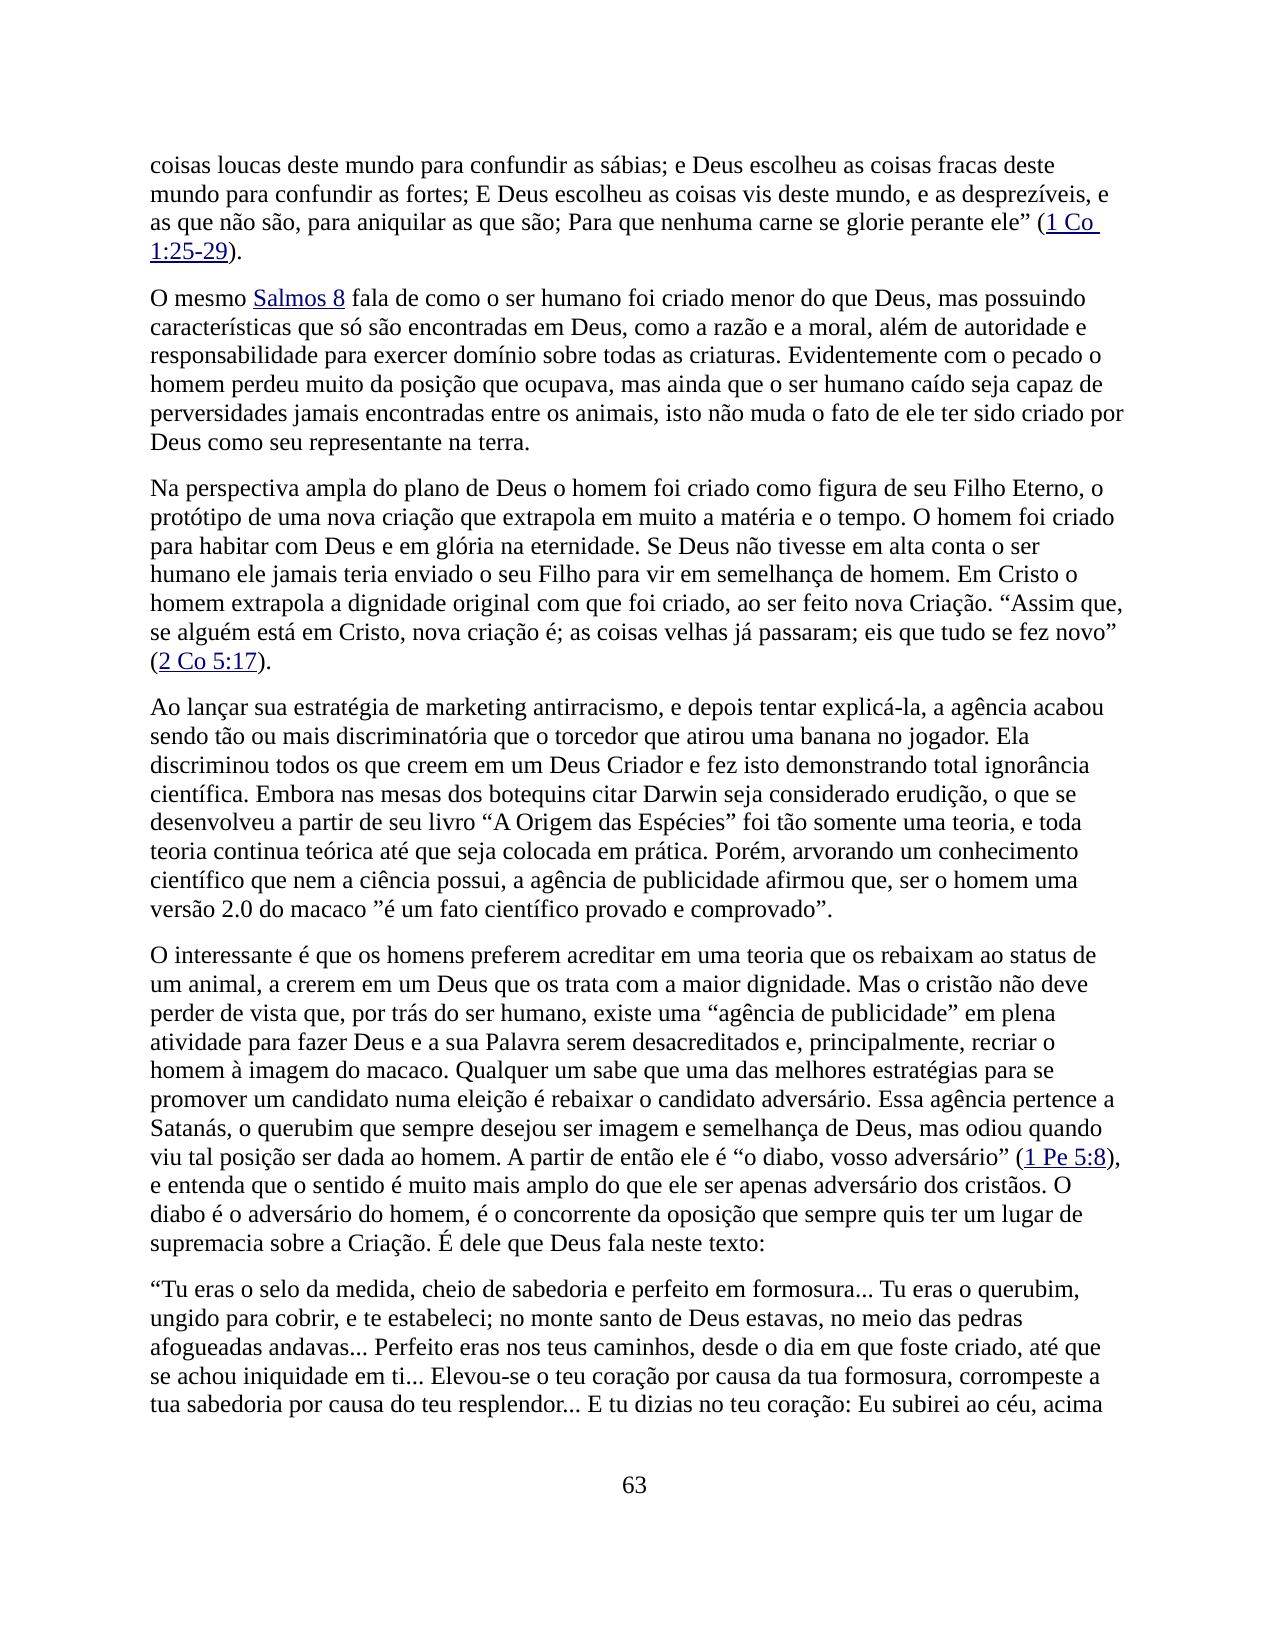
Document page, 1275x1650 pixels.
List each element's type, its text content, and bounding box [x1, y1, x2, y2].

text Ao lançar sua estratégia de marketing antirracismo, e depois tentar explicá-la, a agência acabou sendo tão ou mais discriminatória que o torcedor que atirou uma banana no jogador. Ela discriminou todos os que creem em um Deus Criador e fez isto demonstrando total ignorância científica. Embora nas mesas dos botequins citar Darwin seja considerado erudição, o que se desenvolveu a partir de seu livro “A Origem das Espécies” foi tão somente uma teoria, e toda teoria continua teórica até que seja colocada em prática. Porém, arvorando um conhecimento científico que nem a ciência possui, a agência de publicidade afirmou que, ser o homem uma versão 2.0 do macaco ”é um fato científico provado e comprovado”. [150, 692, 1125, 922]
text O interessante é que os homens preferem acreditar em uma teoria que os rebaixam ao status de um animal, a crerem em um Deus que os trata com a maior dignidade. Mas o cristão não deve perder de vista que, por trás do ser humano, existe uma “agência de publicidade” em plena atividade para fazer Deus e a sua Palavra serem desacreditados e, principalmente, recriar o homem à imagem do macaco. Qualquer um sabe que uma das melhores estratégias para se promover um candidato numa eleição é rebaixar o candidato adversário. Essa agência pertence a Satanás, o querubim que sempre desejou ser imagem e semelhança de Deus, mas odiou quando viu tal posição ser dada ao homem. A partir de então ele é “o diabo, vosso adversário” (1 Pe 5:8), e entenda que o sentido é muito mais amplo do que ele ser apenas adversário dos cristãos. O diabo é o adversário do homem, é o concorrente da oposição que sempre quis ter um lugar de supremacia sobre a Criação. É dele que Deus fala neste texto: [150, 940, 1125, 1257]
text “Tu eras o selo da medida, cheio de sabedoria e perfeito em formosura... Tu eras o querubim, ungido para cobrir, e te estabeleci; no monte santo de Deus estavas, no meio das pedras afogueadas andavas... Perfeito eras nos teus caminhos, desde o dia em que foste criado, até que se achou iniquidade em ti... Elevou-se o teu coração por causa da tua formosura, corrompeste a tua sabedoria por causa do teu resplendor... E tu dizias no teu coração: Eu subirei ao céu, acima [150, 1274, 1125, 1418]
text Na perspectiva ampla do plano de Deus o homem foi criado como figura de seu Filho Eterno, o protótipo de uma nova criação que extrapola em muito a matéria e o tempo. O homem foi criado para habitar com Deus e em glória na eternidade. Se Deus não tivesse em alta conta o ser humano ele jamais teria enviado o seu Filho para vir em semelhança de homem. Em Cristo o homem extrapola a dignidade original com que foi criado, ao ser feito nova Criação. “Assim que, se alguém está em Cristo, nova criação é; as coisas velhas já passaram; eis que tudo se fez novo” (2 Co 5:17). [150, 473, 1125, 674]
text coisas loucas deste mundo para confundir as sábias; e Deus escolheu as coisas fracas deste mundo para confundir as fortes; E Deus escolheu as coisas vis deste mundo, e as desprezíveis, e as que não são, para aniquilar as que são; Para que nenhuma carne se glorie perante ele” (1 Co 1:25-29). [150, 150, 1125, 265]
text O mesmo Salmos 8 fala de como o ser humano foi criado menor do que Deus, mas possuindo características que só são encontradas em Deus, como a razão e a moral, além de autoridade e responsabilidade para exercer domínio sobre todas as criaturas. Evidentemente com o pecado o homem perdeu muito da posição que ocupava, mas ainda que o ser humano caído seja capaz de perversidades jamais encontradas entre os animais, isto não muda o fato de ele ter sido criado por Deus como seu representante na terra. [150, 283, 1125, 455]
